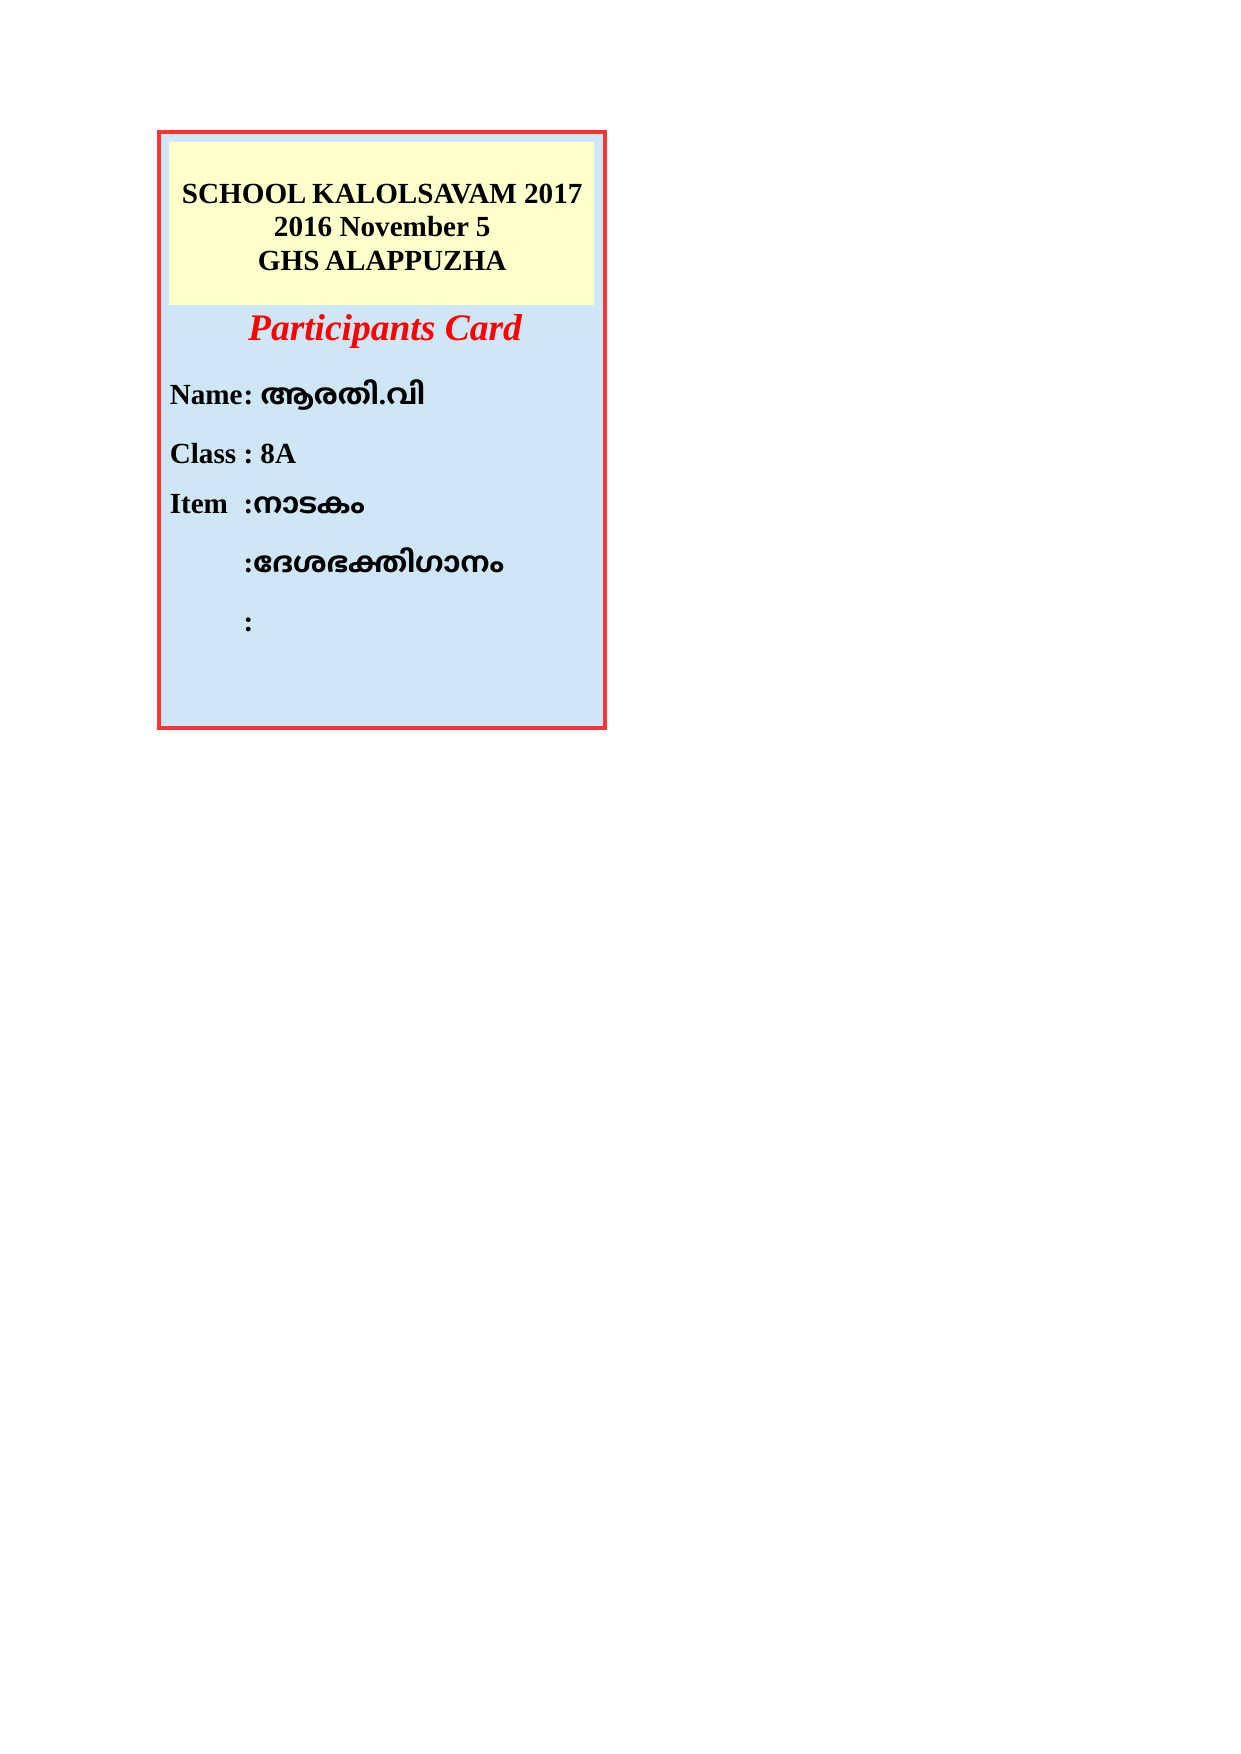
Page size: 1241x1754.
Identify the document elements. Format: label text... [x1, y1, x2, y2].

text : [169, 604, 594, 637]
text 2016 November 5 [169, 209, 594, 243]
text SCHOOL KALOLSAVAM 2017 [169, 176, 594, 209]
text Participants Card [169, 305, 594, 348]
text Name : ആരതി.വി [169, 377, 594, 416]
text Item :നാടകം [169, 486, 594, 526]
text Class : 8A [169, 436, 594, 469]
text ­ [118, 118, 1122, 147]
text GHS ALAPPUZHA [169, 243, 594, 277]
text :ദേശഭക്തിഗാനം [169, 545, 594, 584]
